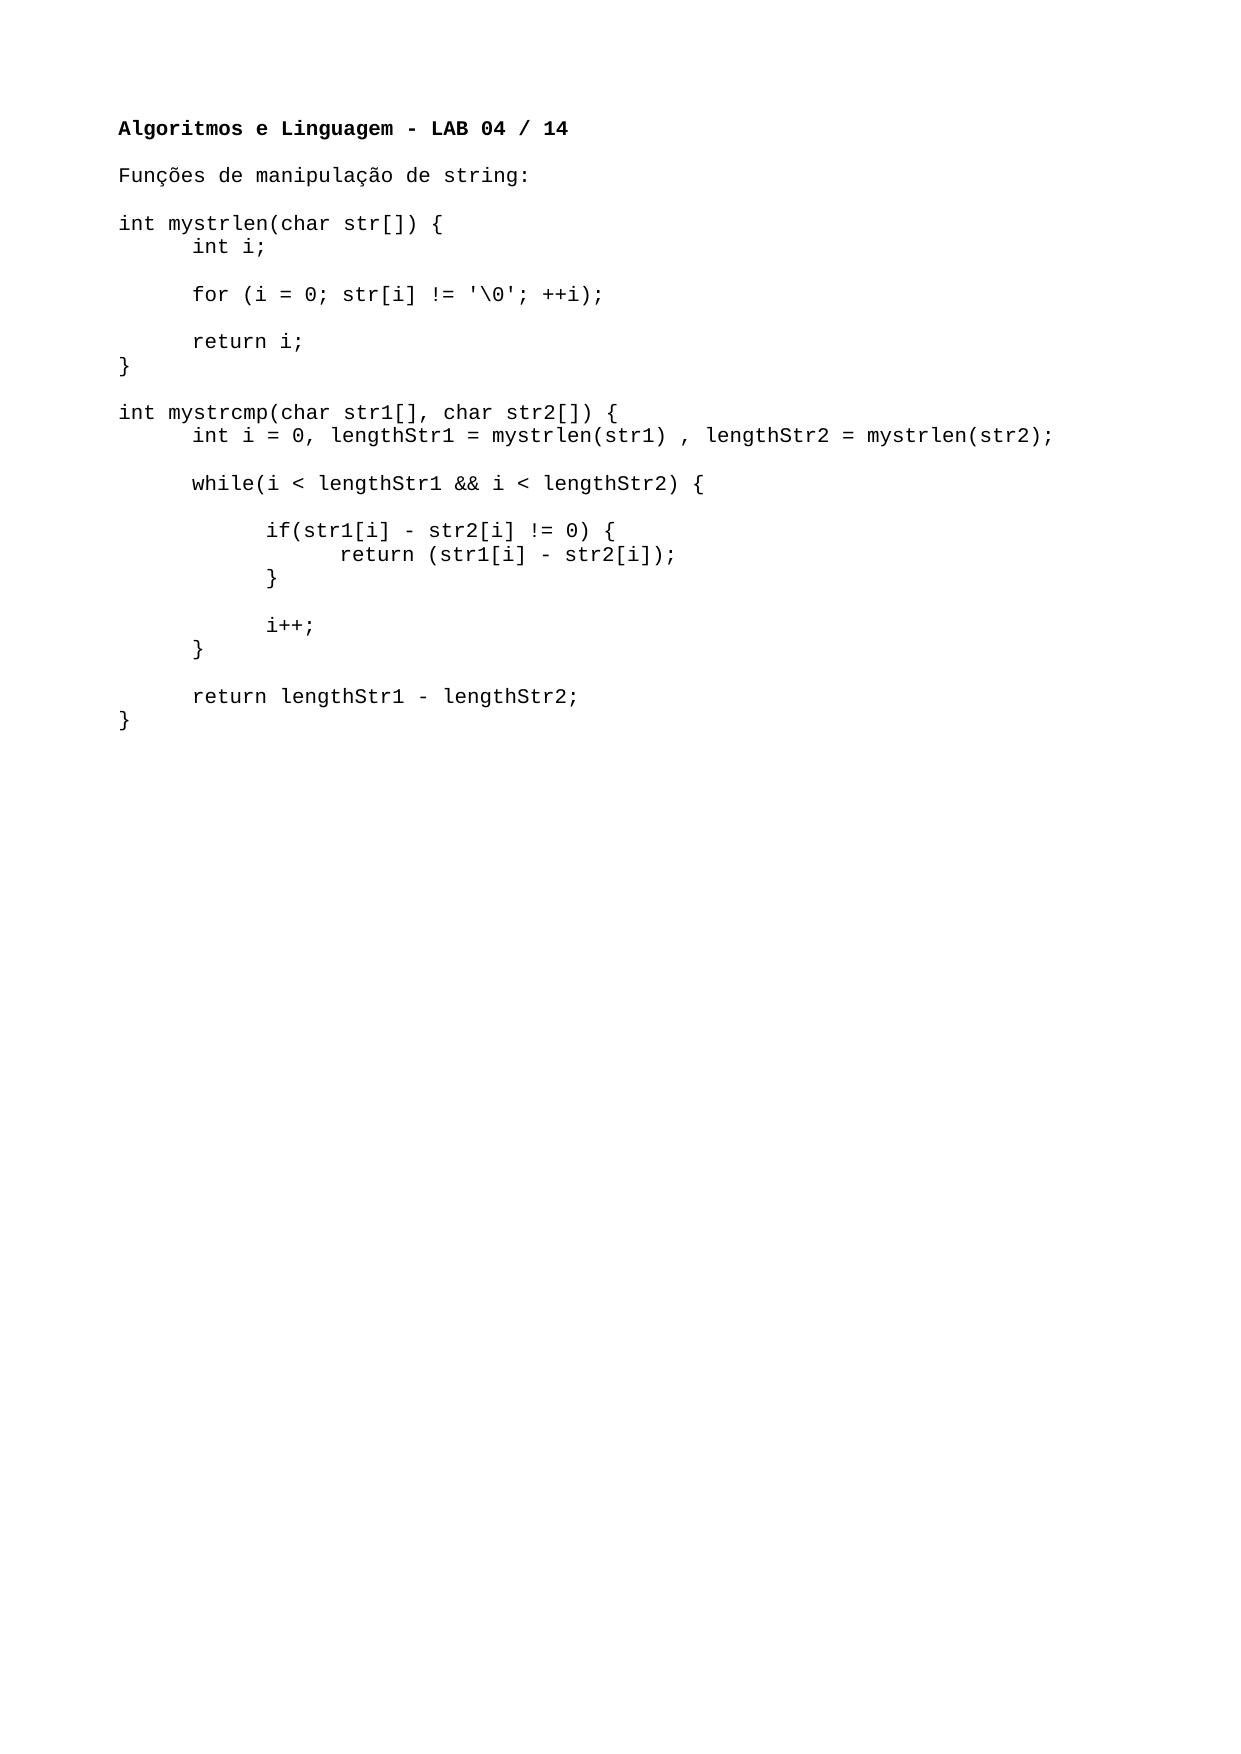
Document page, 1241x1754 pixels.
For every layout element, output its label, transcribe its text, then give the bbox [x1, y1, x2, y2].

text int mystrlen(char str[]) { [118, 213, 1122, 236]
text return i; [118, 331, 1122, 354]
text Funções de manipulação de string: [118, 165, 1122, 189]
text return lengthStr1 - lengthStr2; [118, 686, 1122, 709]
text Algoritmos e Linguagem - LAB 04 / 14 [118, 118, 1122, 142]
text i++; [118, 615, 1122, 638]
text int mystrcmp(char str1[], char str2[]) { [118, 378, 1122, 426]
text } [118, 354, 1122, 378]
text } [118, 567, 1122, 591]
text while(i < lengthStr1 && i < lengthStr2) { [118, 473, 1122, 496]
text return (str1[i] - str2[i]); [118, 544, 1122, 567]
text if(str1[i] - str2[i] != 0) { [118, 520, 1122, 544]
text int i; [118, 236, 1122, 260]
text } [118, 709, 1122, 733]
text for (i = 0; str[i] != '\0'; ++i); [118, 284, 1122, 307]
text } [118, 638, 1122, 662]
text int i = 0, lengthStr1 = mystrlen(str1) , lengthStr2 = mystrlen(str2); [118, 426, 1122, 449]
